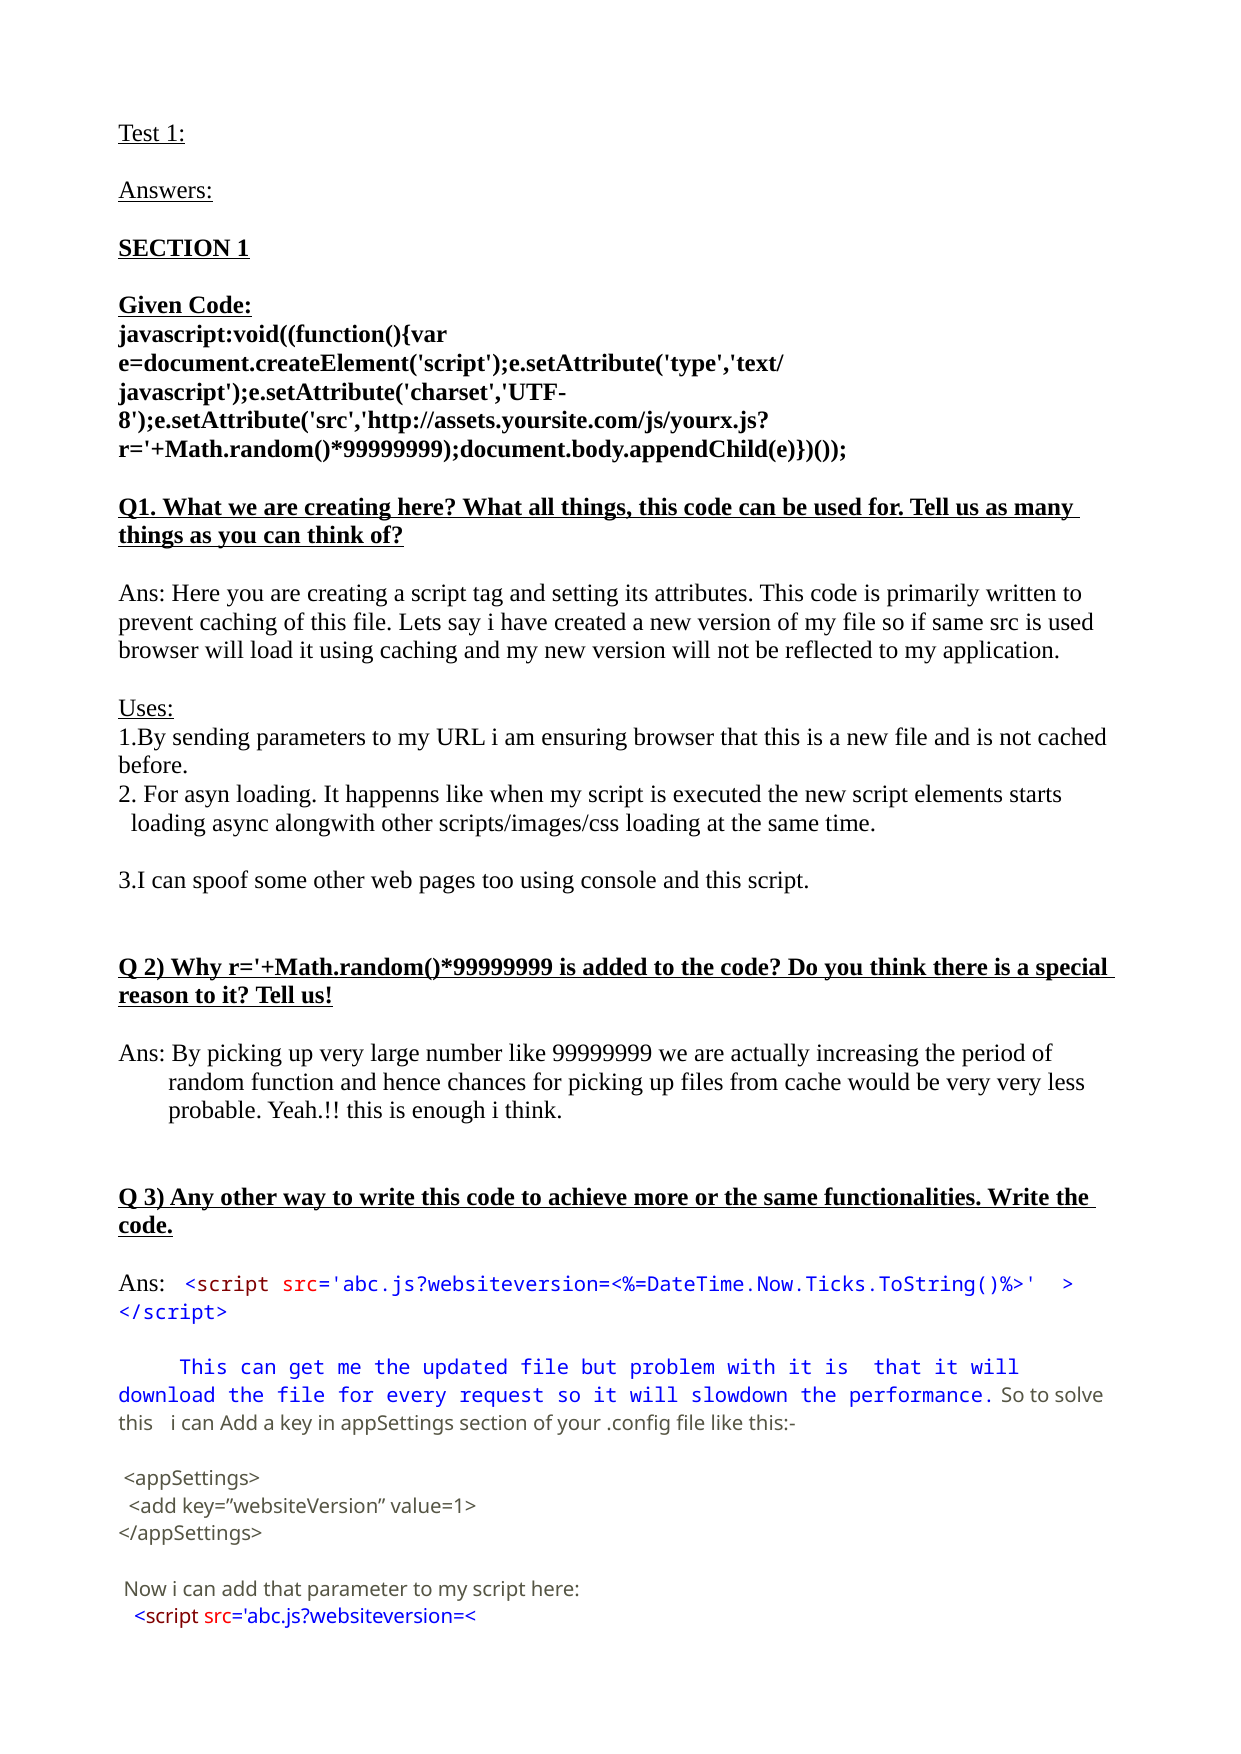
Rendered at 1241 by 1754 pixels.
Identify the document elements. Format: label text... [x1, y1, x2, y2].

text e=document.createElement('script');e.setAttribute('type','text/ [118, 348, 1122, 377]
text reason to it? Tell us! [118, 981, 1122, 1009]
text <script src='abc.js?websiteversion=< [118, 1602, 1122, 1630]
text 1.By sending parameters to my URL i am ensuring browser that this is a new file and is not cached before. [118, 722, 1122, 779]
text javascript:void((function(){var [118, 319, 1122, 348]
text javascript');e.setAttribute('charset','UTF- [118, 377, 1122, 406]
text browser will load it using caching and my new version will not be reflected to my application. [118, 636, 1122, 664]
text code. [118, 1211, 1122, 1239]
text Q 2) Why r='+Math.random()*99999999 is added to the code? Do you think there is a special [118, 952, 1122, 981]
text Given Code: [118, 291, 1122, 319]
text Ans: Here you are creating a script tag and setting its attributes. This code is primarily written to prevent caching of this file. Lets say i have created a new version of my file so if same src is used [118, 578, 1122, 636]
text 2. For asyn loading. It happenns like when my script is executed the new script elements starts [118, 779, 1122, 808]
text Q1. What we are creating here? What all things, this code can be used for. Tell us as many [118, 492, 1122, 521]
text Answers: [118, 176, 1122, 204]
text 8');e.setAttribute('src','http://assets.yoursite.com/js/yourx.js? [118, 406, 1122, 434]
text Ans: By picking up very large number like 99999999 we are actually increasing the period of [118, 1038, 1122, 1067]
text <appSettings> [118, 1464, 1122, 1491]
text Q 3) Any other way to write this code to achieve more or the same functionalities. Write the [118, 1182, 1122, 1211]
text SECTION 1 [118, 233, 1122, 262]
text Test 1: [118, 118, 1122, 147]
text probable. Yeah.!! this is enough i think. [118, 1096, 1122, 1124]
text 3.I can spoof some other web pages too using console and this script. [118, 866, 1122, 894]
text This can get me the updated file but problem with it is that it will download the file for every request so it will slowdown the performance. So to solve this i can Add a key in appSettings section of your .config file like this:- [118, 1353, 1122, 1436]
text </appSettings> [118, 1519, 1122, 1547]
text Ans: <script src='abc.js?websiteversion=<%=DateTime.Now.Ticks.ToString()%>' > </script> [118, 1268, 1122, 1325]
text things as you can think of? [118, 521, 1122, 549]
text <add key=”websiteVersion” value=1> [118, 1491, 1122, 1519]
text random function and hence chances for picking up files from cache would be very very less [118, 1067, 1122, 1096]
text Now i can add that parameter to my script here: [118, 1574, 1122, 1602]
text Uses: [118, 693, 1122, 722]
text loading async alongwith other scripts/images/css loading at the same time. [118, 808, 1122, 837]
text r='+Math.random()*99999999);document.body.appendChild(e)})()); [118, 434, 1122, 463]
